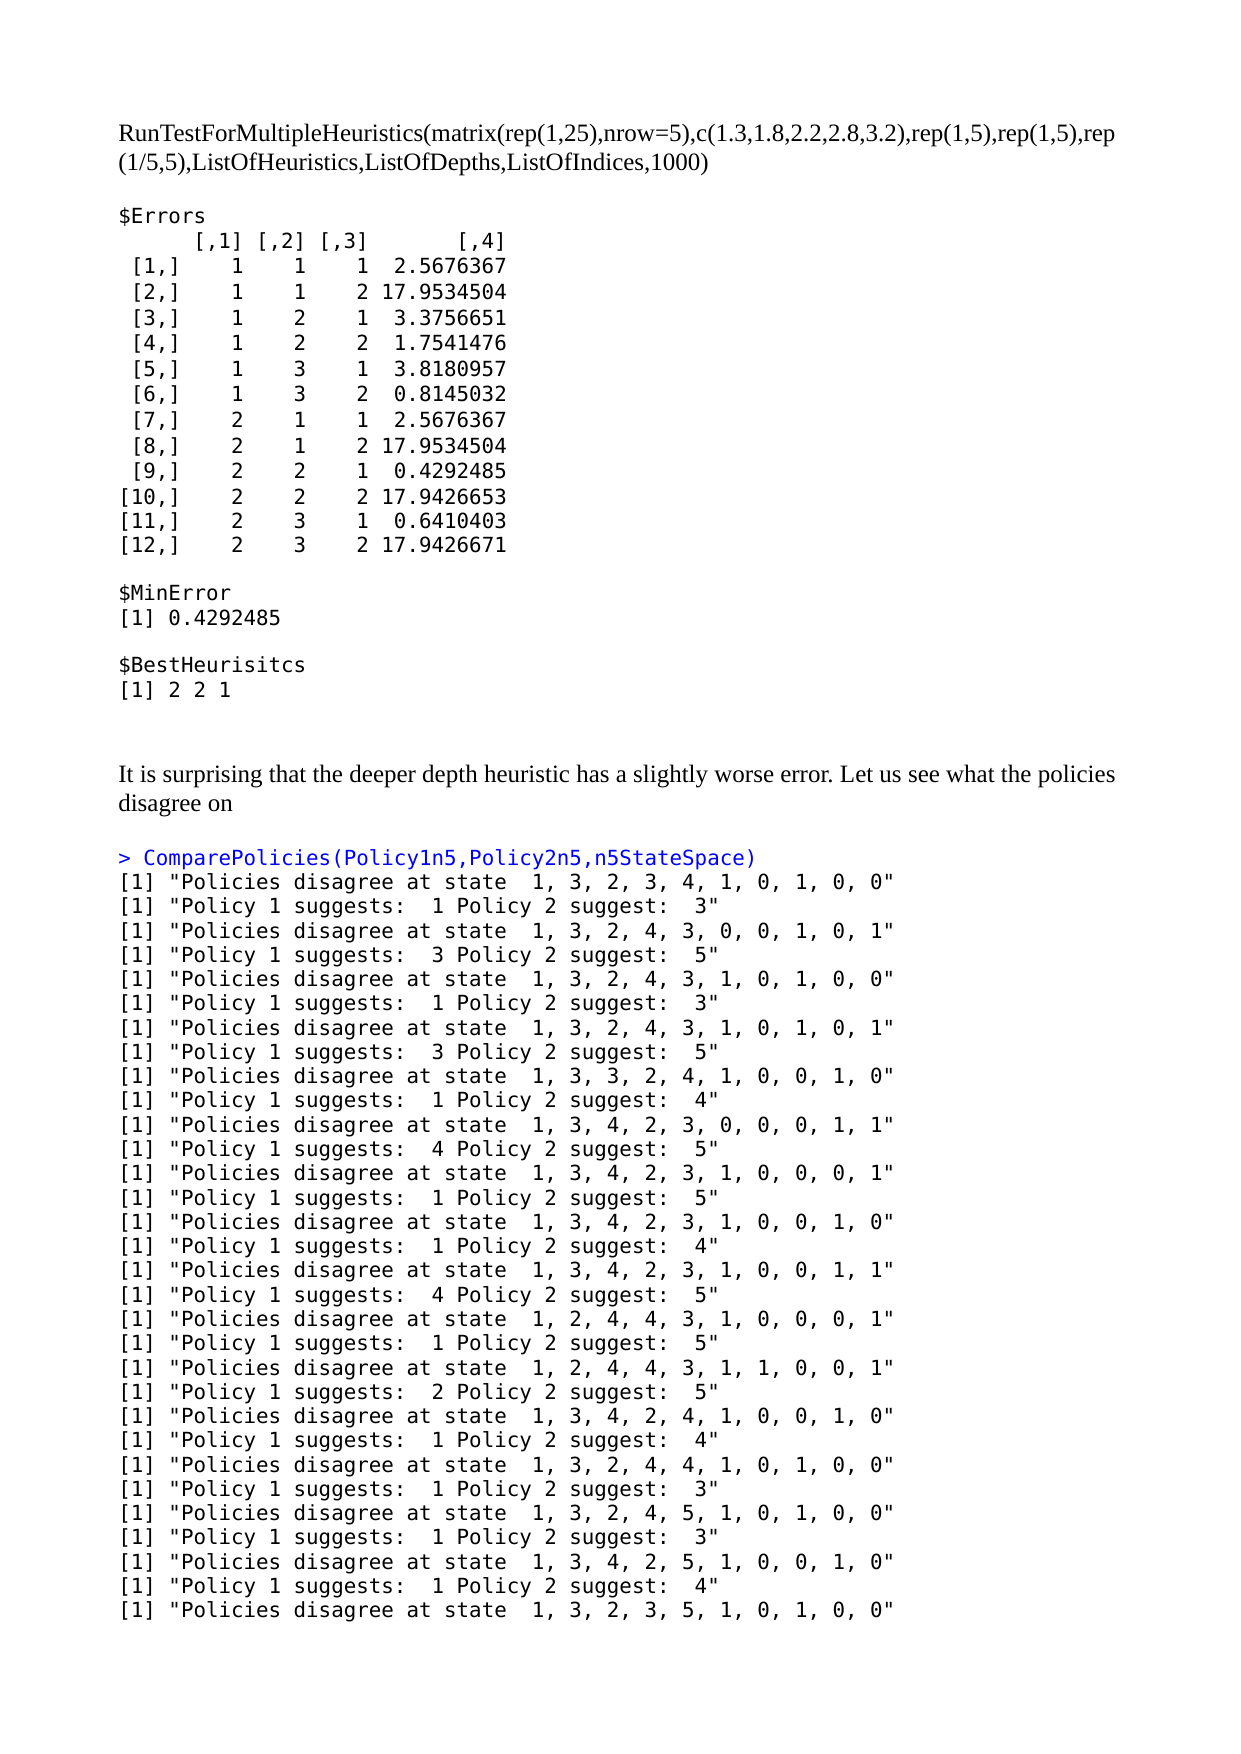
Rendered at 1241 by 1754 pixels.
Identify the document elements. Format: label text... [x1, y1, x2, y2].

text [1] "Policy 1 suggests: 1 Policy 2 suggest: 3" [118, 1477, 1122, 1501]
text [1] "Policies disagree at state 1, 3, 4, 2, 5, 1, 0, 0, 1, 0" [118, 1550, 1122, 1574]
text [1] "Policy 1 suggests: 3 Policy 2 suggest: 5" [118, 943, 1122, 967]
text [1] "Policies disagree at state 1, 2, 4, 4, 3, 1, 0, 0, 0, 1" [118, 1307, 1122, 1331]
text [1] 2 2 1 [118, 678, 1122, 702]
text $Errors [118, 204, 1122, 229]
text [1] "Policy 1 suggests: 1 Policy 2 suggest: 5" [118, 1331, 1122, 1356]
text [1] "Policies disagree at state 1, 3, 2, 4, 3, 0, 0, 1, 0, 1" [118, 919, 1122, 943]
text [1] "Policy 1 suggests: 1 Policy 2 suggest: 5" [118, 1186, 1122, 1210]
text [1] "Policy 1 suggests: 1 Policy 2 suggest: 3" [118, 991, 1122, 1016]
text [1] "Policy 1 suggests: 1 Policy 2 suggest: 4" [118, 1574, 1122, 1598]
text [1] "Policies disagree at state 1, 3, 4, 2, 3, 1, 0, 0, 1, 1" [118, 1258, 1122, 1283]
text [1] "Policies disagree at state 1, 3, 2, 4, 3, 1, 0, 1, 0, 1" [118, 1016, 1122, 1040]
text [1] "Policies disagree at state 1, 3, 2, 4, 3, 1, 0, 1, 0, 0" [118, 967, 1122, 991]
text [1] "Policy 1 suggests: 1 Policy 2 suggest: 3" [118, 894, 1122, 919]
text [3,] 1 2 1 3.3756651 [118, 306, 1122, 331]
text [1] "Policy 1 suggests: 1 Policy 2 suggest: 4" [118, 1234, 1122, 1258]
text [1] "Policy 1 suggests: 4 Policy 2 suggest: 5" [118, 1283, 1122, 1307]
text $MinError [118, 581, 1122, 606]
text [1] "Policies disagree at state 1, 3, 2, 4, 5, 1, 0, 1, 0, 0" [118, 1501, 1122, 1525]
text [1] 0.4292485 [118, 606, 1122, 630]
text [2,] 1 1 2 17.9534504 [118, 280, 1122, 306]
text [1] "Policies disagree at state 1, 3, 4, 2, 3, 1, 0, 0, 0, 1" [118, 1161, 1122, 1186]
text [1,] 1 1 1 2.5676367 [118, 254, 1122, 280]
text [1] "Policies disagree at state 1, 3, 4, 2, 4, 1, 0, 0, 1, 0" [118, 1404, 1122, 1428]
text [10,] 2 2 2 17.9426653 [118, 485, 1122, 509]
text [9,] 2 2 1 0.4292485 [118, 459, 1122, 485]
text [7,] 2 1 1 2.5676367 [118, 408, 1122, 434]
text [11,] 2 3 1 0.6410403 [118, 509, 1122, 533]
text [4,] 1 2 2 1.7541476 [118, 331, 1122, 357]
text [1] "Policy 1 suggests: 1 Policy 2 suggest: 4" [118, 1088, 1122, 1113]
text [1] "Policies disagree at state 1, 3, 4, 2, 3, 0, 0, 0, 1, 1" [118, 1113, 1122, 1137]
text [1] "Policies disagree at state 1, 3, 2, 3, 4, 1, 0, 1, 0, 0" [118, 870, 1122, 894]
text RunTestForMultipleHeuristics(matrix(rep(1,25),nrow=5),c(1.3,1.8,2.2,2.8,3.2),rep(1,5),rep(1,5),rep(1/5,5),ListOfHeuristics,ListOfDepths,ListOfIndices,1000) [118, 118, 1122, 176]
text [1] "Policies disagree at state 1, 2, 4, 4, 3, 1, 1, 0, 0, 1" [118, 1356, 1122, 1380]
text > ComparePolicies(Policy1n5,Policy2n5,n5StateSpace) [118, 846, 1122, 870]
text [1] "Policies disagree at state 1, 3, 2, 3, 5, 1, 0, 1, 0, 0" [118, 1598, 1122, 1622]
text [,1] [,2] [,3] [,4] [118, 229, 1122, 254]
text [1] "Policy 1 suggests: 1 Policy 2 suggest: 3" [118, 1525, 1122, 1550]
text [1] "Policy 1 suggests: 3 Policy 2 suggest: 5" [118, 1040, 1122, 1064]
text [1] "Policies disagree at state 1, 3, 2, 4, 4, 1, 0, 1, 0, 0" [118, 1453, 1122, 1477]
text [12,] 2 3 2 17.9426671 [118, 533, 1122, 558]
text [1] "Policies disagree at state 1, 3, 4, 2, 3, 1, 0, 0, 1, 0" [118, 1210, 1122, 1234]
text [1] "Policy 1 suggests: 2 Policy 2 suggest: 5" [118, 1380, 1122, 1404]
text [8,] 2 1 2 17.9534504 [118, 434, 1122, 459]
text [6,] 1 3 2 0.8145032 [118, 382, 1122, 408]
text [1] "Policy 1 suggests: 1 Policy 2 suggest: 4" [118, 1428, 1122, 1453]
text [1] "Policies disagree at state 1, 3, 3, 2, 4, 1, 0, 0, 1, 0" [118, 1064, 1122, 1088]
text [1] "Policy 1 suggests: 4 Policy 2 suggest: 5" [118, 1137, 1122, 1161]
text [5,] 1 3 1 3.8180957 [118, 357, 1122, 382]
text It is surprising that the deeper depth heuristic has a slightly worse error. Let us see what the policies disagree on [118, 759, 1122, 817]
text $BestHeurisitcs [118, 653, 1122, 678]
